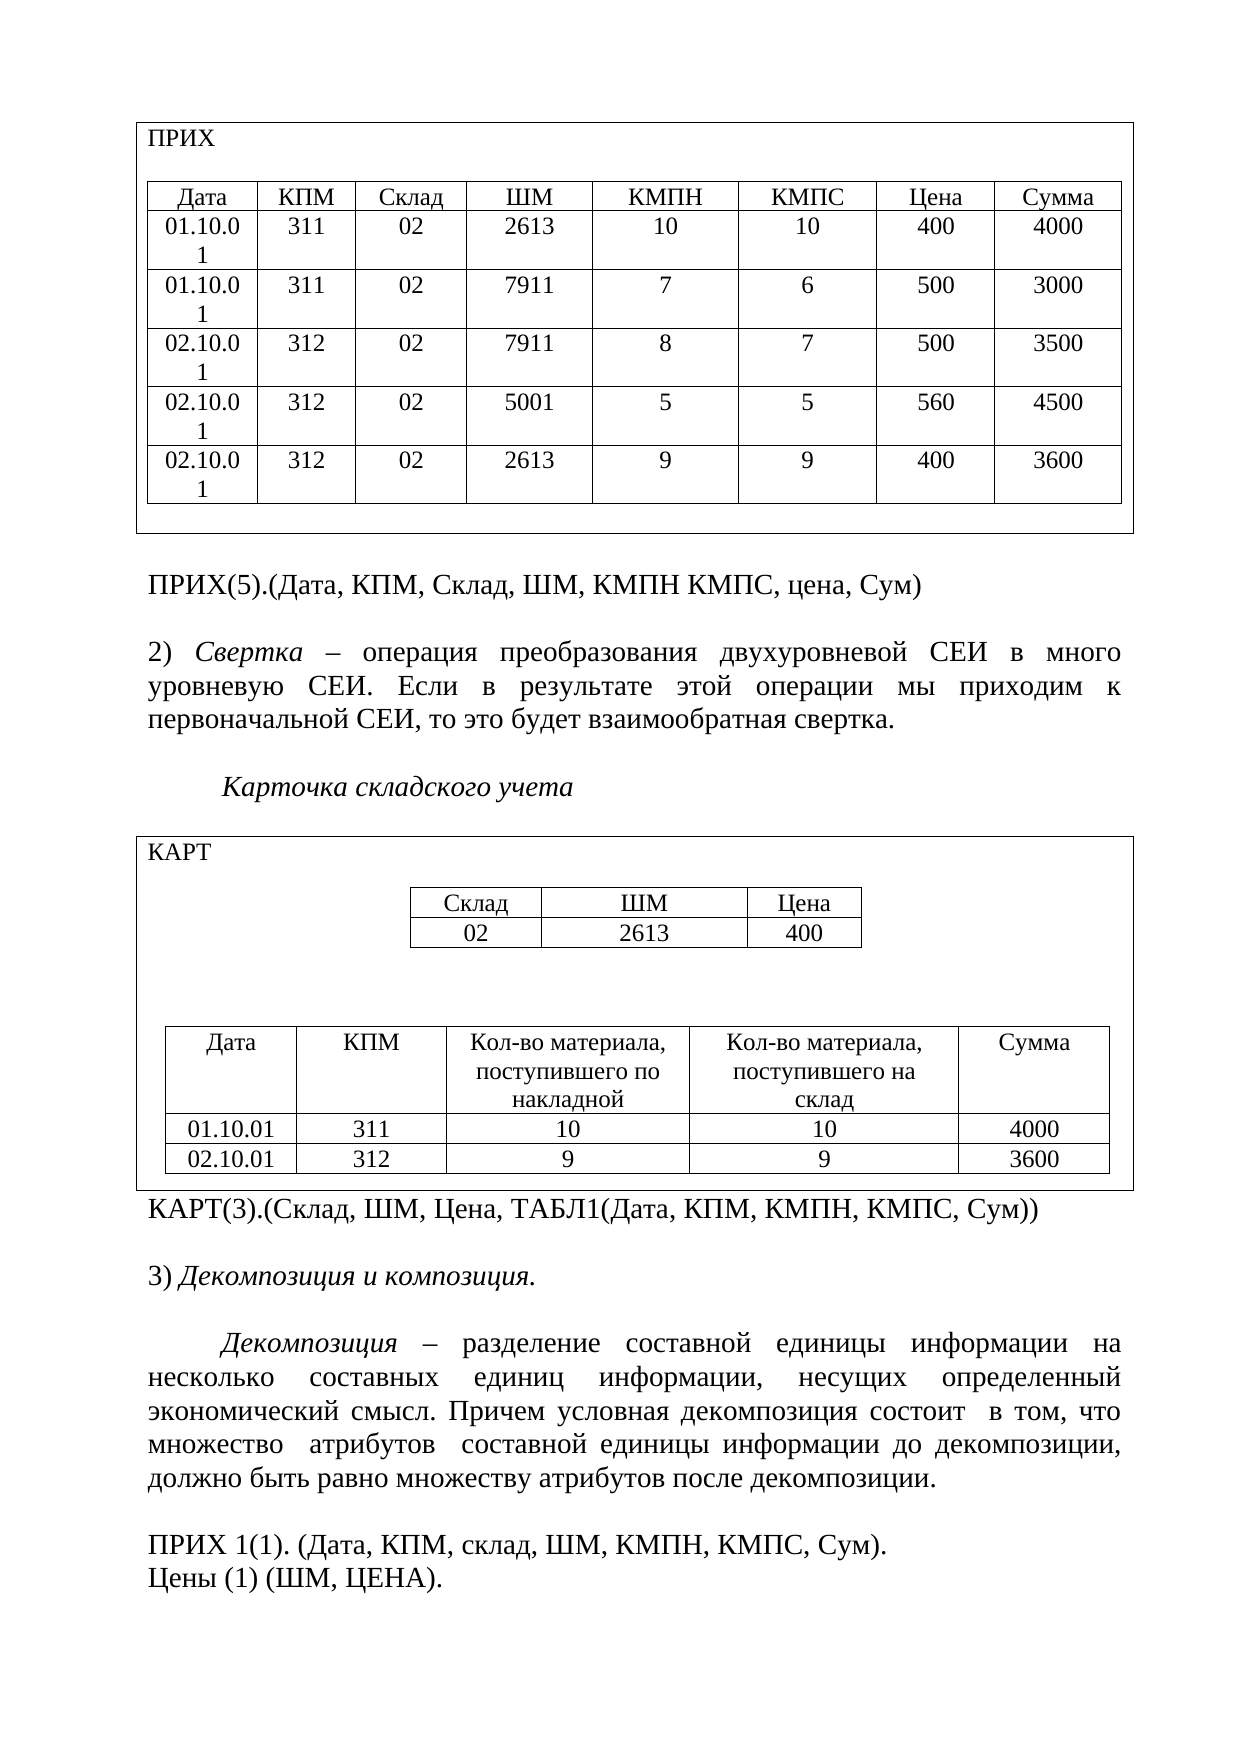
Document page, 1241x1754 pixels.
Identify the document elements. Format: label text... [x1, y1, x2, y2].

table_cell 02 [356, 387, 466, 444]
table_cell 9 [739, 446, 876, 503]
table_cell 311 [297, 1114, 446, 1143]
table_cell 311 [258, 211, 355, 269]
table_cell 5 [739, 387, 876, 444]
table_cell 02 [411, 918, 541, 947]
table_cell 7911 [467, 270, 592, 327]
table_header Кол-во материала, поступившего по накладной [447, 1027, 689, 1113]
table_header ШМ [467, 182, 592, 210]
table_cell 560 [877, 387, 994, 444]
table_cell 02.10.01 [148, 329, 257, 386]
table_cell 400 [748, 918, 861, 947]
table_cell 4000 [995, 211, 1121, 269]
table_cell 6 [739, 270, 876, 327]
table_cell 8 [593, 329, 738, 386]
table_cell 312 [258, 387, 355, 444]
table_cell 312 [258, 329, 355, 386]
table_header Дата [166, 1027, 296, 1113]
table_cell 02 [356, 446, 466, 503]
table_cell 400 [877, 211, 994, 269]
table_header КАРТ [137, 837, 1133, 1190]
table_header Цена [877, 182, 994, 210]
table_cell 3000 [995, 270, 1121, 327]
text ПРИХ 1(1). (Дата, КПМ, склад, ШМ, КМПН, КМПС, Сум). [148, 1527, 1122, 1560]
table_header Кол-во материала, поступившего на склад [690, 1027, 958, 1113]
table_cell 400 [877, 446, 994, 503]
table_cell 2613 [467, 211, 592, 269]
table_cell 7 [739, 329, 876, 386]
text Карточка складского учета [148, 769, 1122, 802]
table_cell 5001 [467, 387, 592, 444]
table_header КМПН [593, 182, 738, 210]
table_cell 02.10.01 [148, 387, 257, 444]
text Декомпозиция – разделение составной единицы информации на несколько составных единиц информации, несущих определенный экономический смысл. Причем условная декомпозиция состоит в том, что множество атрибутов составной единицы информации до декомпозиции, должно быть равно множеству атрибутов после декомпозиции. [148, 1326, 1122, 1493]
table_cell 10 [739, 211, 876, 269]
table_cell 311 [258, 270, 355, 327]
table_cell 500 [877, 329, 994, 386]
table_header КМПС [739, 182, 876, 210]
table_header Цена [748, 888, 861, 917]
table_header Дата [148, 182, 257, 210]
table_cell 2613 [542, 918, 747, 947]
text Цены (1) (ШМ, ЦЕНА). [148, 1560, 1122, 1594]
table_cell 01.10.01 [166, 1114, 296, 1143]
table_header Склад [356, 182, 466, 210]
table_header ПРИХ [137, 123, 1133, 533]
table_cell 3500 [995, 329, 1121, 386]
table_cell 4000 [959, 1114, 1109, 1143]
table_cell 02.10.01 [148, 446, 257, 503]
text КАРТ(3).(Склад, ШМ, Цена, ТАБЛ1(Дата, КПМ, КМПН, КМПС, Сум)) [148, 1191, 1122, 1225]
table_cell 3600 [995, 446, 1121, 503]
table_cell 10 [447, 1114, 689, 1143]
table_cell 312 [258, 446, 355, 503]
table_cell 500 [877, 270, 994, 327]
table_header КПМ [297, 1027, 446, 1113]
table_cell 2613 [467, 446, 592, 503]
table_cell 9 [593, 446, 738, 503]
table_cell 02 [356, 270, 466, 327]
table_cell 3600 [959, 1144, 1109, 1173]
text 2) Свертка – операция преобразования двухуровневой СЕИ в много уровневую СЕИ. Если в результате этой операции мы приходим к первоначальной СЕИ, то это будет взаимообратная свертка. [148, 634, 1122, 735]
table_header Сумма [959, 1027, 1109, 1113]
table_cell 02.10.01 [166, 1144, 296, 1173]
table_cell 7 [593, 270, 738, 327]
table_header КПМ [258, 182, 355, 210]
table_cell 02 [356, 211, 466, 269]
table_cell 4500 [995, 387, 1121, 444]
table_header Сумма [995, 182, 1121, 210]
table_cell 312 [297, 1144, 446, 1173]
text ПРИХ(5).(Дата, КПМ, Склад, ШМ, КМПН КМПС, цена, Сум) [148, 567, 1122, 601]
text 3) Декомпозиция и композиция. [148, 1258, 1122, 1292]
table_cell 10 [593, 211, 738, 269]
table_cell 9 [447, 1144, 689, 1173]
table_cell 9 [690, 1144, 958, 1173]
table_header Склад [411, 888, 541, 917]
table_cell 5 [593, 387, 738, 444]
table_cell 02 [356, 329, 466, 386]
table_cell 01.10.01 [148, 211, 257, 269]
table_cell 01.10.01 [148, 270, 257, 327]
table_cell 10 [690, 1114, 958, 1143]
table_header ШМ [542, 888, 747, 917]
table_cell 7911 [467, 329, 592, 386]
